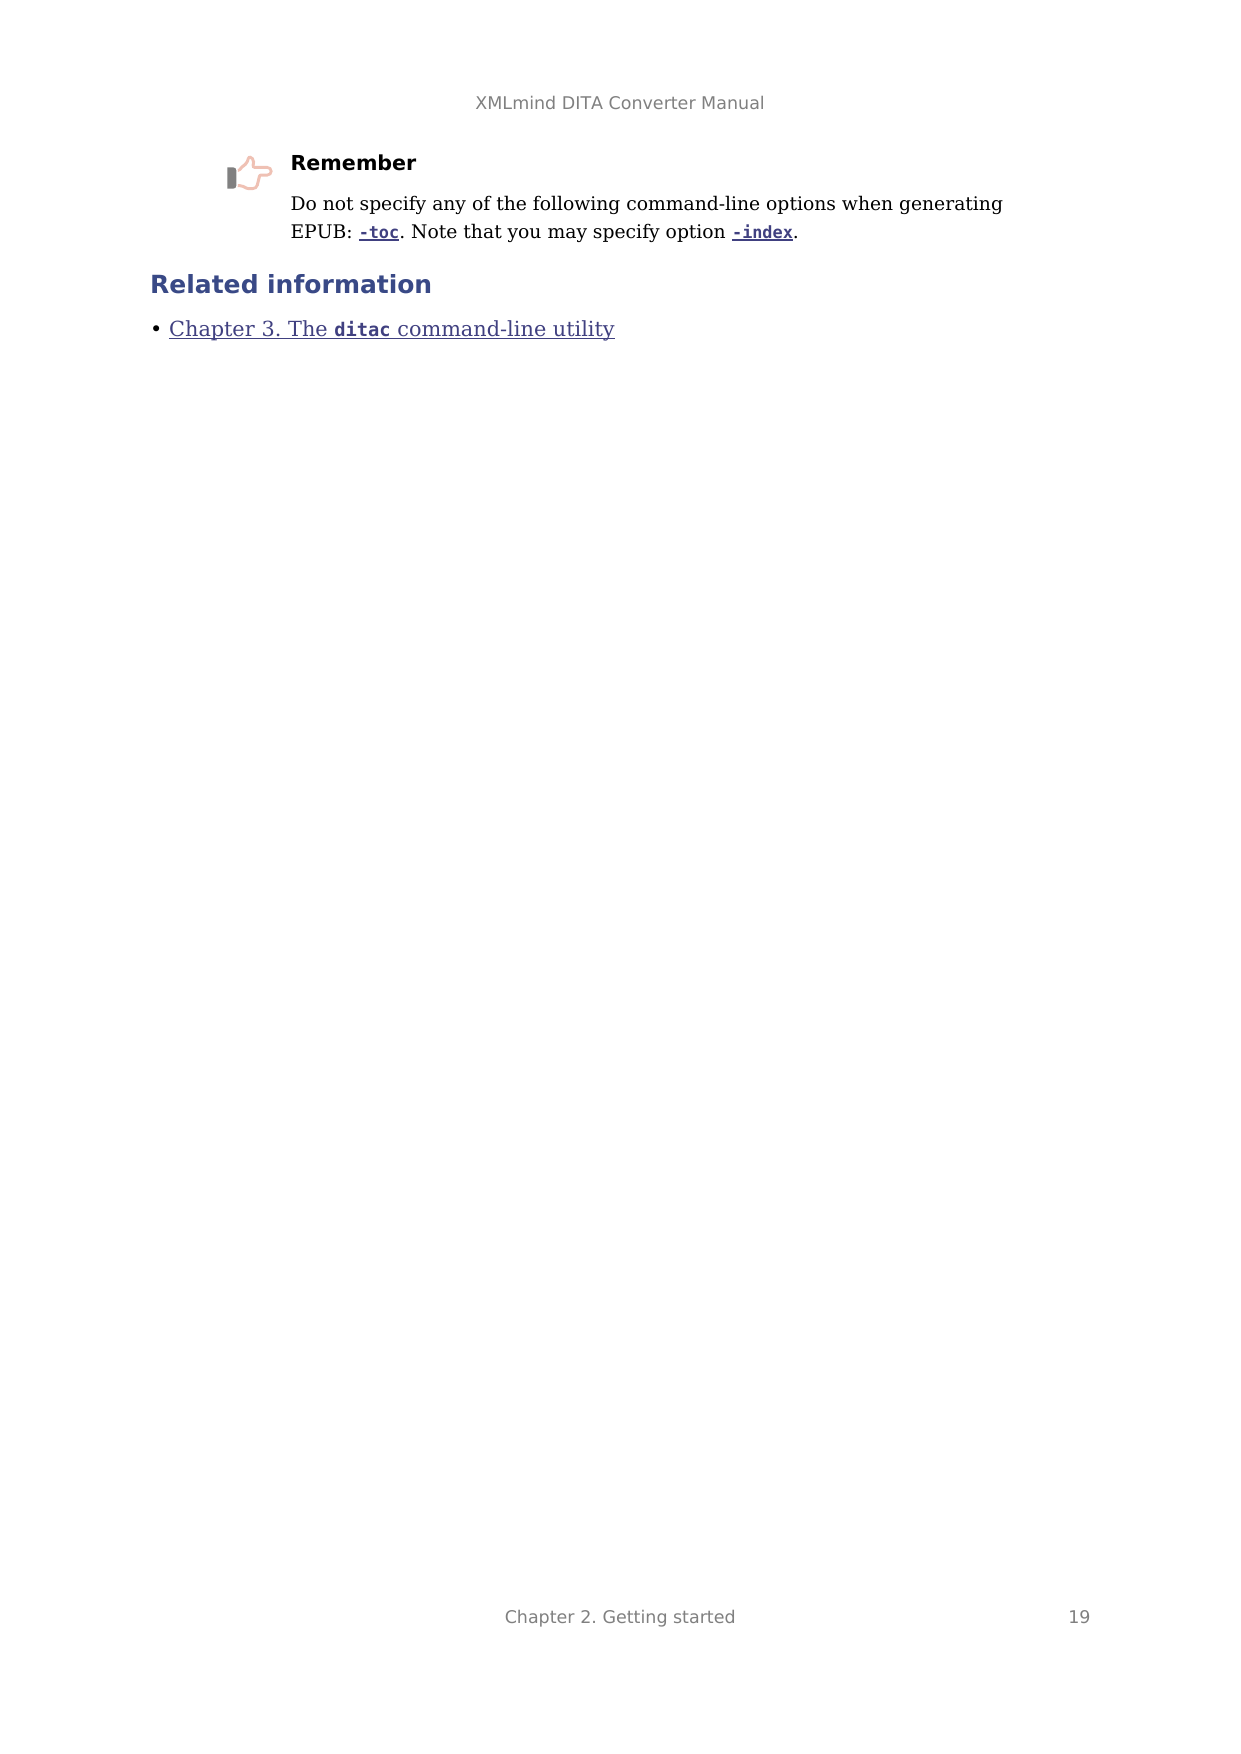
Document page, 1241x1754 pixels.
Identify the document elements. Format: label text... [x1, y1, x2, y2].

text Related information [150, 270, 1090, 299]
table_header Remember Do not specify any of the following command-line options when generating EPUB: -toc. Note that you may specify option -index. [290, 150, 1015, 243]
text • Chapter 3. The ditac command-line utility [150, 313, 1090, 341]
table_header [225, 150, 290, 243]
